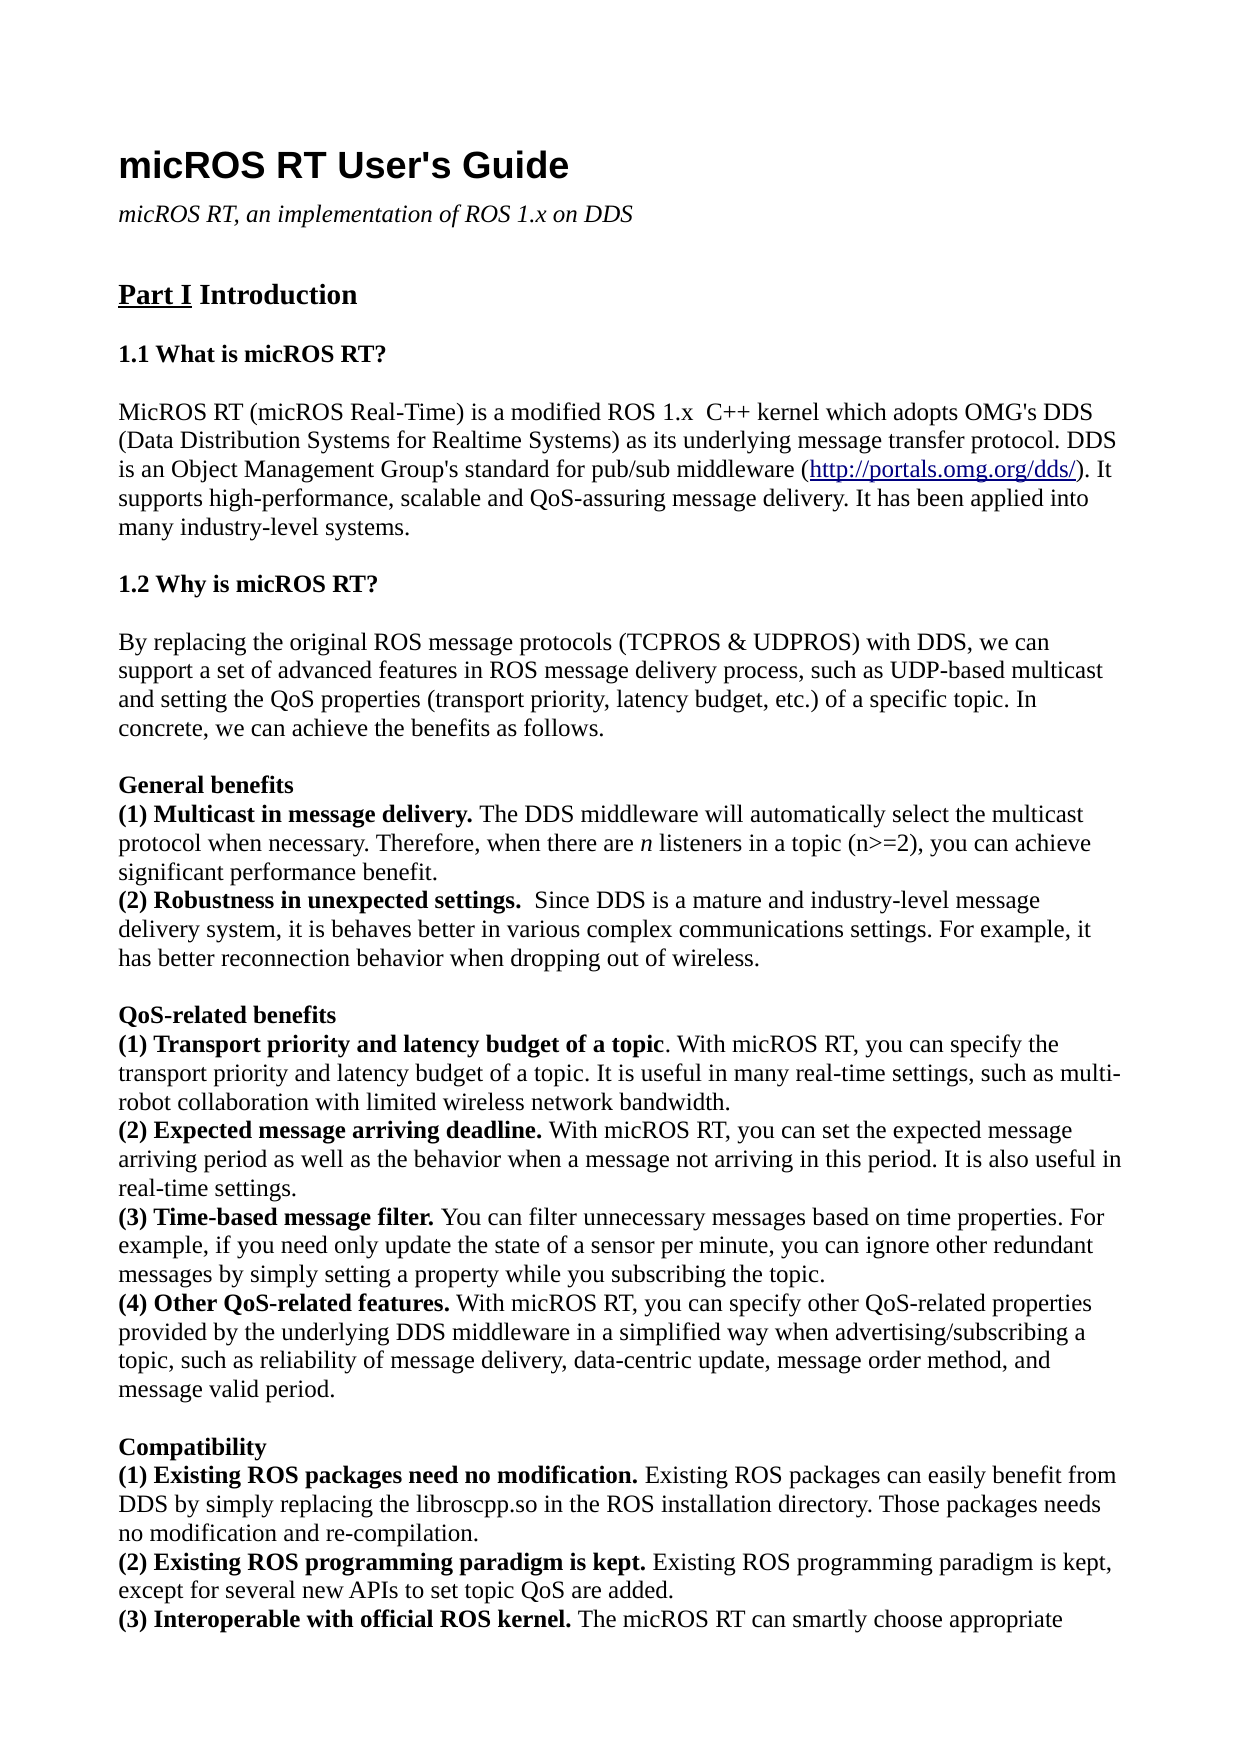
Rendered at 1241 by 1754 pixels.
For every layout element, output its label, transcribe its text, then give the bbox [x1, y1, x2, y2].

text (4) Other QoS-related features. With micROS RT, you can specify other QoS-related properties provided by the underlying DDS middleware in a simplified way when advertising/subscribing a topic, such as reliability of message delivery, data-centric update, message order method, and message valid period. [118, 1288, 1122, 1403]
subtitle micROS RT User's Guide [118, 143, 1122, 187]
text (2) Expected message arriving deadline. With micROS RT, you can set the expected message arriving period as well as the behavior when a message not arriving in this period. It is also useful in real-time settings. [118, 1116, 1122, 1202]
text (1) Existing ROS packages need no modification. Existing ROS packages can easily benefit from DDS by simply replacing the libroscpp.so in the ROS installation directory. Those packages needs no modification and re-compilation. [118, 1461, 1122, 1547]
text (1) Multicast in message delivery. The DDS middleware will automatically select the multicast protocol when necessary. Therefore, when there are n listeners in a topic (n>=2), you can achieve significant performance benefit. [118, 799, 1122, 886]
text 1.2 Why is micROS RT? [118, 569, 1122, 598]
text Compatibility [118, 1432, 1122, 1461]
text (2) Existing ROS programming paradigm is kept. Existing ROS programming paradigm is kept, except for several new APIs to set topic QoS are added. [118, 1547, 1122, 1604]
text (3) Time-based message filter. You can filter unnecessary messages based on time properties. For example, if you need only update the state of a sensor per minute, you can ignore other redundant messages by simply setting a property while you subscribing the topic. [118, 1202, 1122, 1288]
text MicROS RT (micROS Real-Time) is a modified ROS 1.x C++ kernel which adopts OMG's DDS (Data Distribution Systems for Realtime Systems) as its underlying message transfer protocol. DDS is an Object Management Group's standard for pub/sub middleware (http://portals.omg.org/dds/). It supports high-performance, scalable and QoS-assuring message delivery. It has been applied into many industry-level systems. [118, 397, 1122, 541]
text QoS-related benefits [118, 1001, 1122, 1029]
text 1.1 What is micROS RT? [118, 339, 1122, 368]
text (2) Robustness in unexpected settings. Since DDS is a mature and industry-level message delivery system, it is behaves better in various complex communications settings. For example, it has better reconnection behavior when dropping out of wireless. [118, 886, 1122, 972]
text By replacing the original ROS message protocols (TCPROS & UDPROS) with DDS, we can support a set of advanced features in ROS message delivery process, such as UDP-based multicast and setting the QoS properties (transport priority, latency budget, etc.) of a specific topic. In concrete, we can achieve the benefits as follows. [118, 627, 1122, 742]
text Part I Introduction [118, 277, 1122, 311]
text micROS RT, an implementation of ROS 1.x on DDS [118, 199, 1122, 228]
text General benefits [118, 771, 1122, 799]
text (3) Interoperable with official ROS kernel. The micROS RT can smartly choose appropriate [118, 1604, 1122, 1633]
text (1) Transport priority and latency budget of a topic. With micROS RT, you can specify the transport priority and latency budget of a topic. It is useful in many real-time settings, such as multi-robot collaboration with limited wireless network bandwidth. [118, 1029, 1122, 1116]
